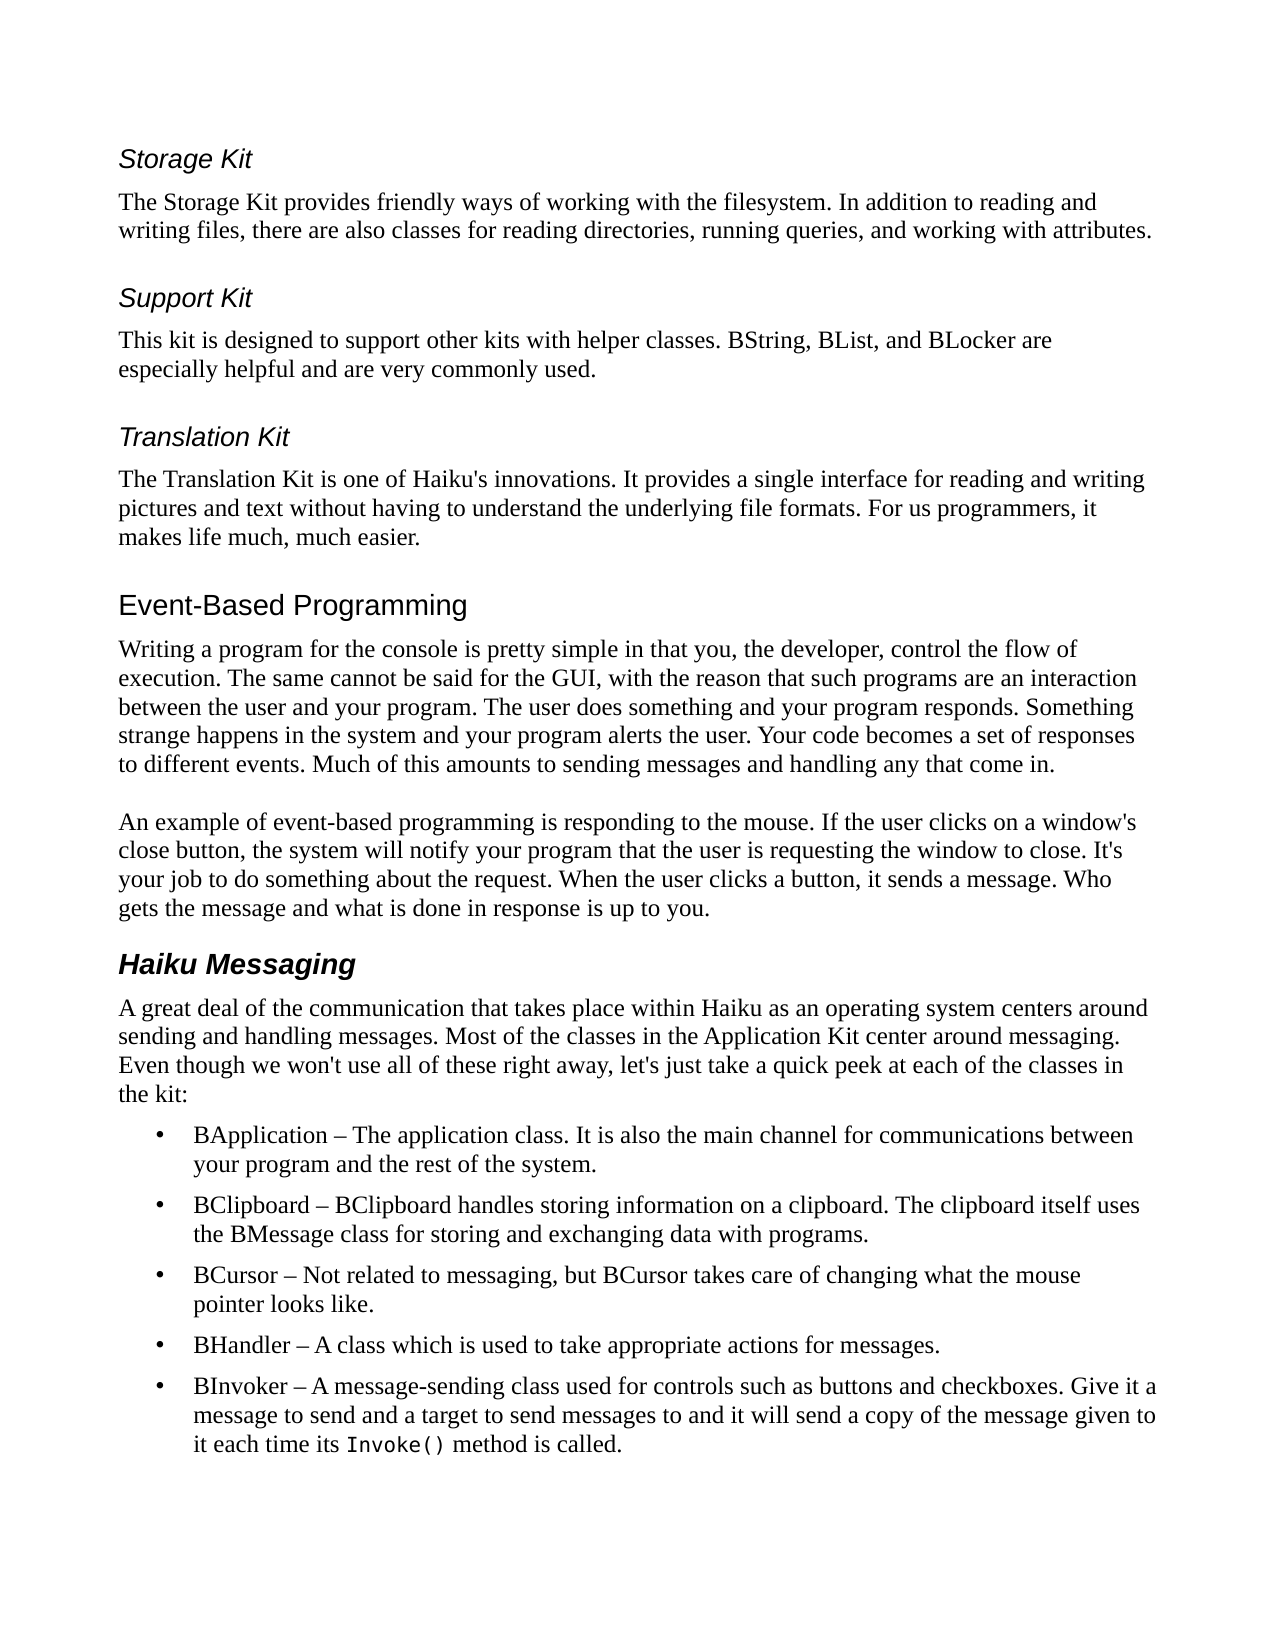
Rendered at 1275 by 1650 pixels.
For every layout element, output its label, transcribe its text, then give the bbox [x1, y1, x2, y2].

text An example of event-based programming is responding to the mouse. If the user clicks on a window's close button, the system will notify your program that the user is requesting the window to close. It's your job to do something about the request. When the user clicks a button, it sends a message. Who gets the message and what is done in response is up to you. [118, 807, 1157, 922]
list BApplication – The application class. It is also the main channel for communications between your program and the rest of the system. [156, 1120, 1157, 1178]
text A great deal of the communication that takes place within Haiku as an operating system centers around sending and handling messages. Most of the classes in the Application Kit center around messaging. Even though we won't use all of these right away, let's just take a quick peek at each of the classes in the kit: [118, 993, 1157, 1108]
text The Storage Kit provides friendly ways of working with the filesystem. In addition to reading and writing files, there are also classes for reading directories, running queries, and working with attributes. [118, 187, 1157, 244]
subtitle Haiku Messaging [118, 947, 1157, 980]
list BClipboard – BClipboard handles storing information on a clipboard. The clipboard itself uses the BMessage class for storing and exchanging data with programs. [156, 1190, 1157, 1248]
subtitle Translation Kit [118, 421, 1157, 452]
subtitle Support Kit [118, 282, 1157, 313]
text The Translation Kit is one of Haiku's innovations. It provides a single interface for reading and writing pictures and text without having to understand the underlying file formats. For us programmers, it makes life much, much easier. [118, 464, 1157, 551]
list BCursor – Not related to messaging, but BCursor takes care of changing what the mouse pointer looks like. [156, 1260, 1157, 1318]
subtitle Storage Kit [118, 143, 1157, 174]
list BHandler – A class which is used to take appropriate actions for messages. [156, 1330, 1157, 1359]
text This kit is designed to support other kits with helper classes. BString, BList, and BLocker are especially helpful and are very commonly used. [118, 326, 1157, 383]
text Writing a program for the console is pretty simple in that you, the developer, control the flow of execution. The same cannot be said for the GUI, with the reason that such programs are an interaction between the user and your program. The user does something and your program responds. Something strange happens in the system and your program alerts the user. Your code becomes a set of responses to different events. Much of this amounts to sending messages and handling any that come in. [118, 634, 1157, 778]
subtitle Event-Based Programming [118, 588, 1157, 622]
list BInvoker – A message-sending class used for controls such as buttons and checkboxes. Give it a message to send and a target to send messages to and it will send a copy of the message given to it each time its Invoke() method is called. [156, 1371, 1157, 1458]
